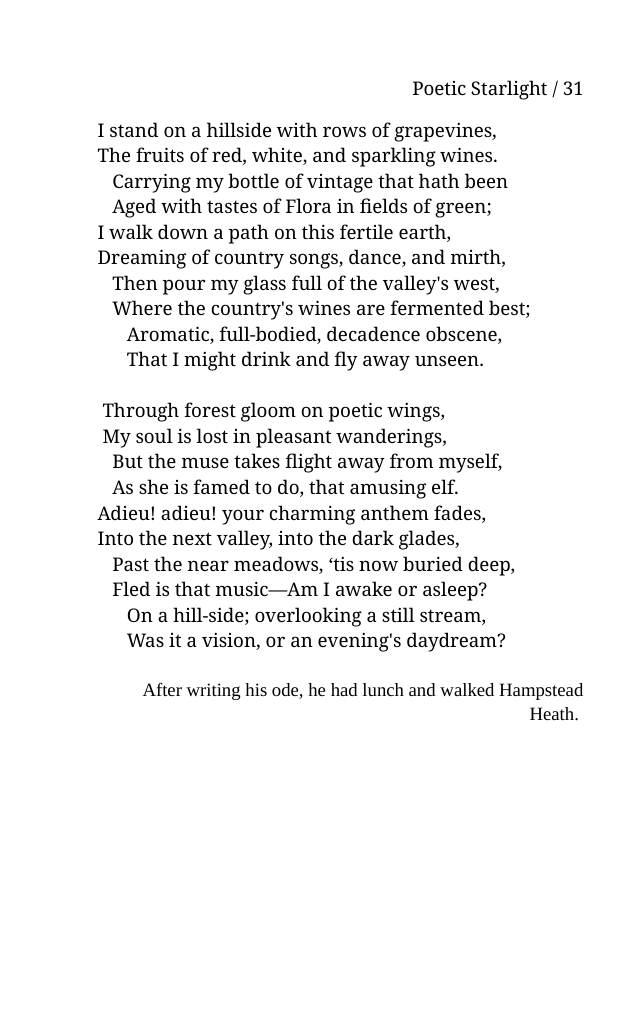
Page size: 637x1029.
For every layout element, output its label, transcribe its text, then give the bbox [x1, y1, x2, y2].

text Aromatic, full-bodied, decadence obscene, [97, 321, 583, 347]
text Dreaming of country songs, dance, and mirth, [97, 245, 583, 270]
text Was it a vision, or an evening's daydream? [97, 627, 583, 653]
text As she is famed to do, that amusing elf. [97, 474, 583, 500]
text I stand on a hillside with rows of grapevines, [97, 117, 583, 143]
text On a hill-side; overlooking a still stream, [97, 602, 583, 627]
text Carrying my bottle of vintage that hath been [97, 168, 583, 194]
text Adieu! adieu! your charming anthem fades, [97, 500, 583, 525]
text Past the near meadows, ‘tis now buried deep, [97, 551, 583, 576]
text But the muse takes flight away from myself, [97, 449, 583, 474]
text I walk down a path on this fertile earth, [97, 219, 583, 245]
text My soul is lost in pleasant wanderings, [97, 423, 583, 449]
text Where the country's wines are fermented best; [97, 296, 583, 321]
text Then pour my glass full of the valley's west, [97, 270, 583, 296]
text Through forest gloom on poetic wings, [97, 398, 583, 423]
text Fled is that music—Am I awake or asleep? [97, 576, 583, 602]
text Into the next valley, into the dark glades, [97, 525, 583, 551]
text That I might drink and fly away unseen. [97, 347, 583, 372]
text The fruits of red, white, and sparkling wines. [97, 143, 583, 168]
text After writing his ode, he had lunch and walked Hampstead Heath. [97, 679, 583, 726]
text Aged with tastes of Flora in fields of green; [97, 194, 583, 219]
